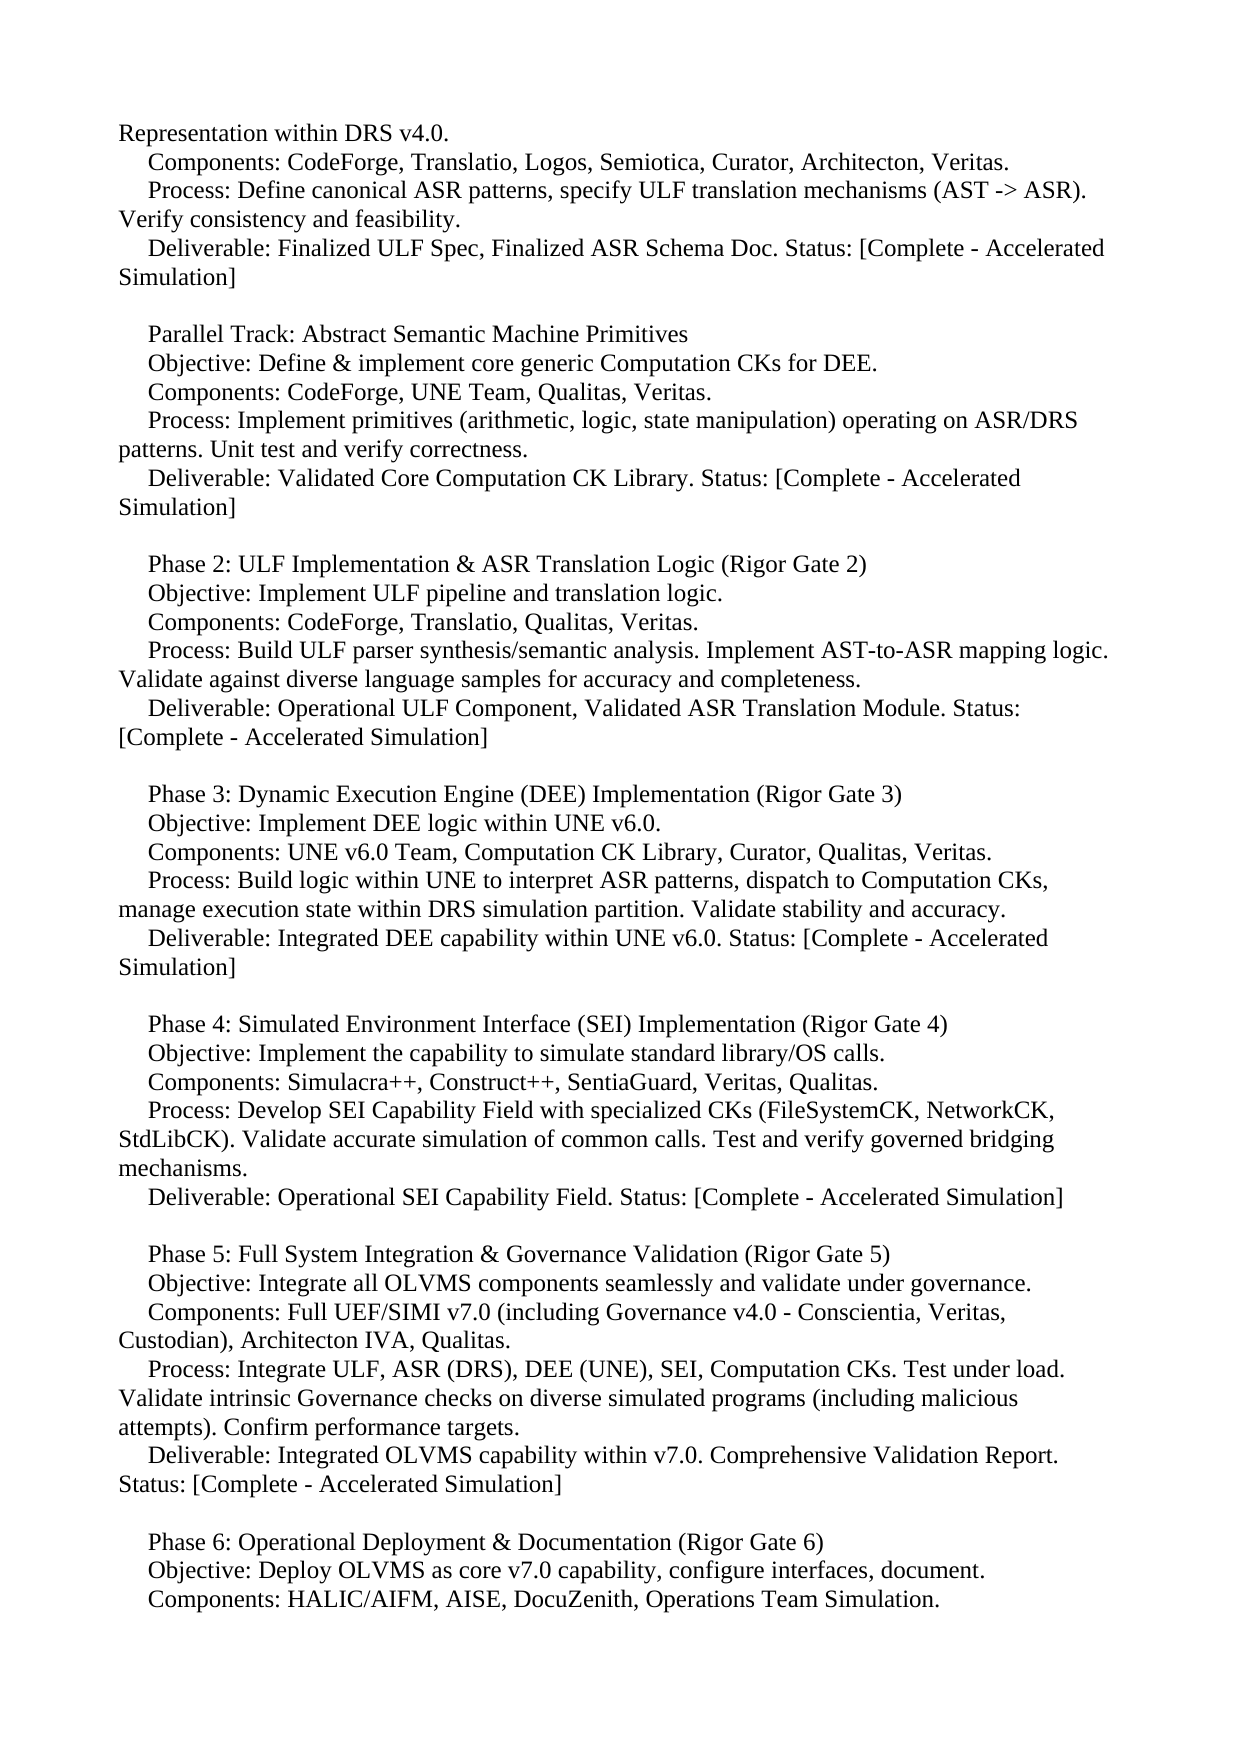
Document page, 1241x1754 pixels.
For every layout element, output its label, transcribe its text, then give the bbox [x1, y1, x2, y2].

text Deliverable: Operational ULF Component, Validated ASR Translation Module. Status: [Complete - Accelerated Simulation] [118, 693, 1122, 751]
text Process: Develop SEI Capability Field with specialized CKs (FileSystemCK, NetworkCK, StdLibCK). Validate accurate simulation of common calls. Test and verify governed bridging mechanisms. [118, 1096, 1122, 1182]
text Components: Full UEF/SIMI v7.0 (including Governance v4.0 - Conscientia, Veritas, Custodian), Architecton IVA, Qualitas. [118, 1297, 1122, 1354]
text Process: Implement primitives (arithmetic, logic, state manipulation) operating on ASR/DRS patterns. Unit test and verify correctness. [118, 406, 1122, 463]
text Deliverable: Integrated OLVMS capability within v7.0. Comprehensive Validation Report. Status: [Complete - Accelerated Simulation] [118, 1441, 1122, 1498]
text Components: HALIC/AIFM, AISE, DocuZenith, Operations Team Simulation. [118, 1584, 1122, 1613]
text Process: Build logic within UNE to interpret ASR patterns, dispatch to Computation CKs, manage execution state within DRS simulation partition. Validate stability and accuracy. [118, 866, 1122, 923]
text Representation within DRS v4.0. [118, 118, 1122, 147]
text Deliverable: Validated Core Computation CK Library. Status: [Complete - Accelerated Simulation] [118, 463, 1122, 521]
text Phase 4: Simulated Environment Interface (SEI) Implementation (Rigor Gate 4) [118, 1009, 1122, 1038]
text Objective: Define & implement core generic Computation CKs for DEE. [118, 348, 1122, 377]
text Objective: Deploy OLVMS as core v7.0 capability, configure interfaces, document. [118, 1556, 1122, 1584]
text Parallel Track: Abstract Semantic Machine Primitives [118, 319, 1122, 348]
text Phase 3: Dynamic Execution Engine (DEE) Implementation (Rigor Gate 3) [118, 779, 1122, 808]
text Components: CodeForge, Translatio, Logos, Semiotica, Curator, Architecton, Veritas. [118, 147, 1122, 176]
text Components: Simulacra++, Construct++, SentiaGuard, Veritas, Qualitas. [118, 1067, 1122, 1096]
text Deliverable: Finalized ULF Spec, Finalized ASR Schema Doc. Status: [Complete - Accelerated Simulation] [118, 233, 1122, 291]
text Objective: Integrate all OLVMS components seamlessly and validate under governance. [118, 1268, 1122, 1297]
text Process: Build ULF parser synthesis/semantic analysis. Implement AST-to-ASR mapping logic. Validate against diverse language samples for accuracy and completeness. [118, 636, 1122, 693]
text Phase 6: Operational Deployment & Documentation (Rigor Gate 6) [118, 1527, 1122, 1556]
text Phase 5: Full System Integration & Governance Validation (Rigor Gate 5) [118, 1239, 1122, 1268]
text Phase 2: ULF Implementation & ASR Translation Logic (Rigor Gate 2) [118, 549, 1122, 578]
text Objective: Implement DEE logic within UNE v6.0. [118, 808, 1122, 837]
text Process: Define canonical ASR patterns, specify ULF translation mechanisms (AST -> ASR). Verify consistency and feasibility. [118, 176, 1122, 233]
text Objective: Implement ULF pipeline and translation logic. [118, 578, 1122, 607]
text Deliverable: Integrated DEE capability within UNE v6.0. Status: [Complete - Accelerated Simulation] [118, 923, 1122, 981]
text Components: CodeForge, UNE Team, Qualitas, Veritas. [118, 377, 1122, 406]
text Process: Integrate ULF, ASR (DRS), DEE (UNE), SEI, Computation CKs. Test under load. Validate intrinsic Governance checks on diverse simulated programs (including malicious attempts). Confirm performance targets. [118, 1354, 1122, 1441]
text Objective: Implement the capability to simulate standard library/OS calls. [118, 1038, 1122, 1067]
text Components: UNE v6.0 Team, Computation CK Library, Curator, Qualitas, Veritas. [118, 837, 1122, 866]
text Deliverable: Operational SEI Capability Field. Status: [Complete - Accelerated Simulation] [118, 1182, 1122, 1211]
text Components: CodeForge, Translatio, Qualitas, Veritas. [118, 607, 1122, 636]
